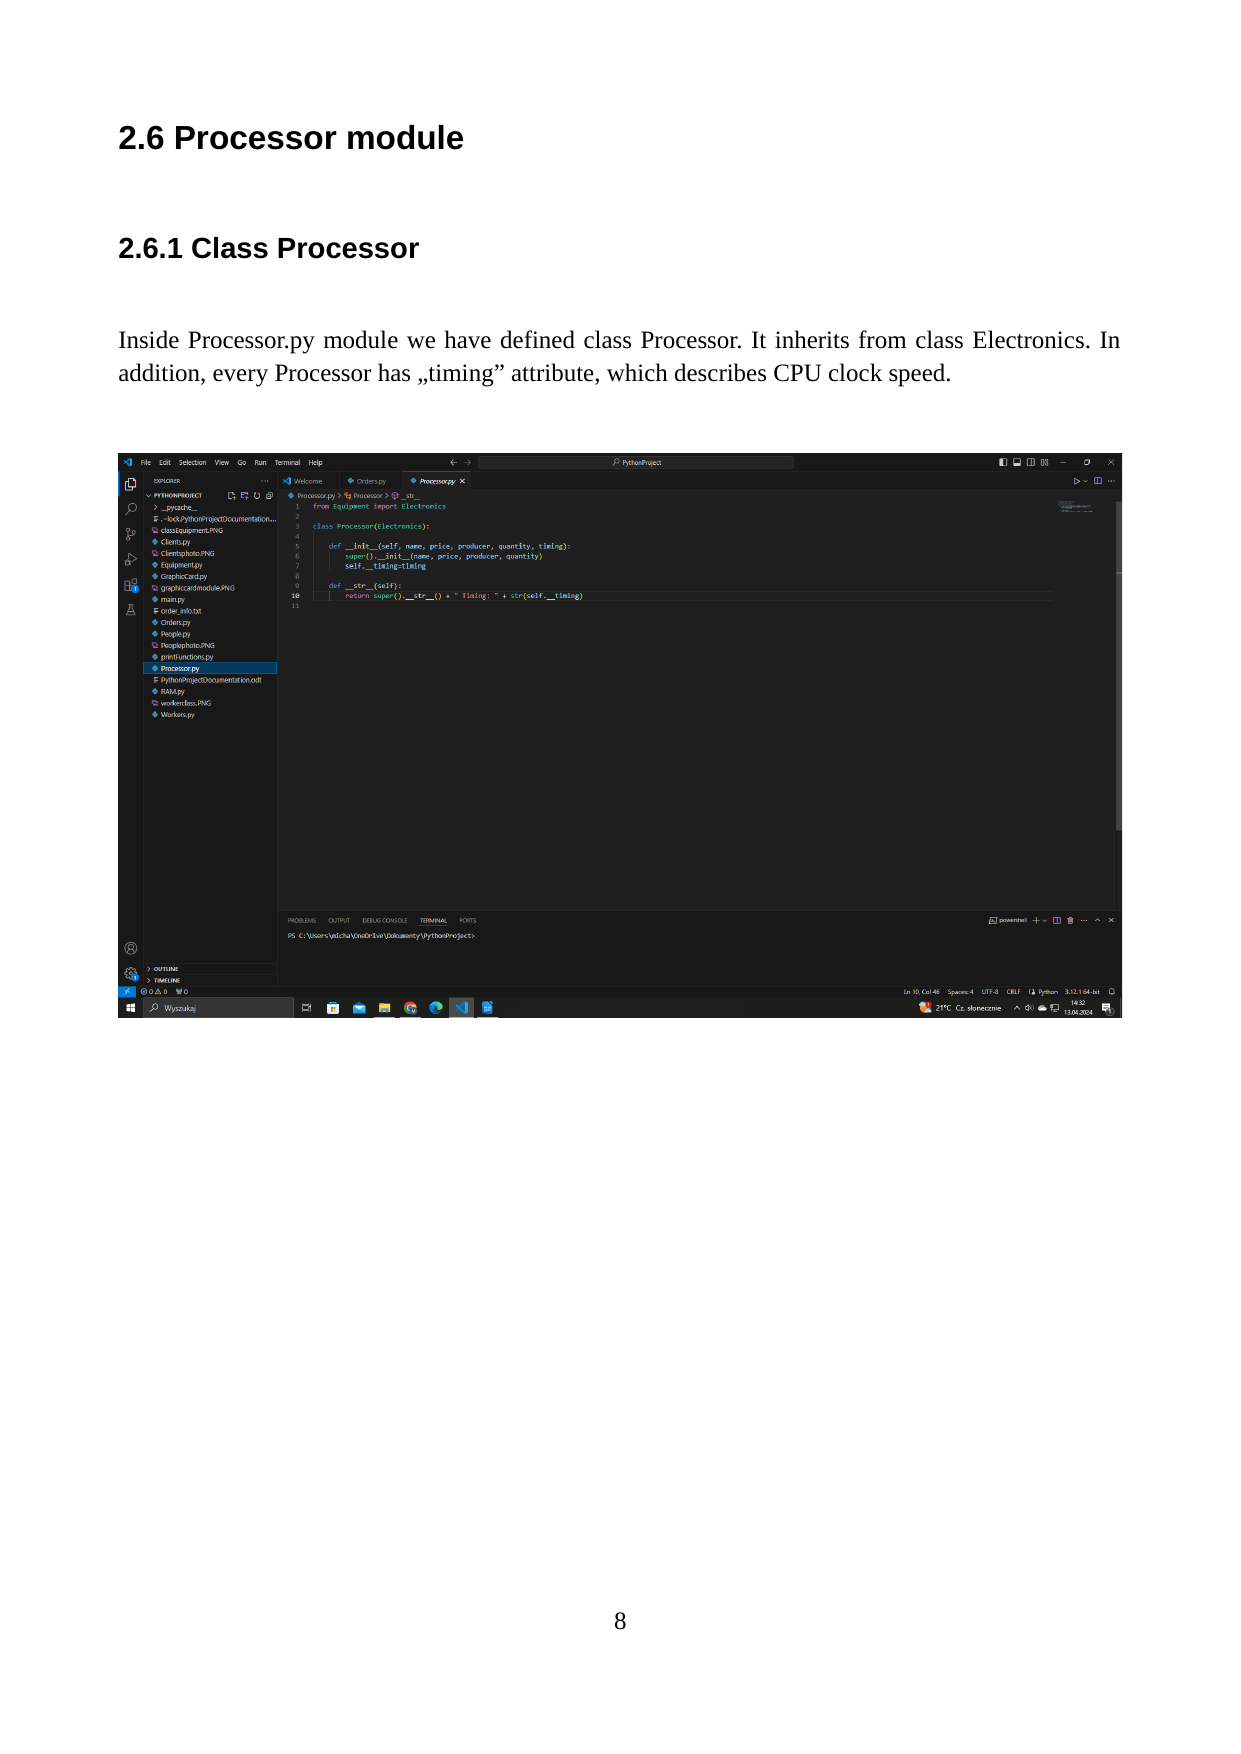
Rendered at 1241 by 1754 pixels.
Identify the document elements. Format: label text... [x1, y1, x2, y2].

picture [118, 453, 1123, 1018]
subtitle 2.6 Processor module [118, 118, 1122, 157]
subtitle 2.6.1 Class Processor [118, 231, 1122, 265]
text Inside Processor.py module we have defined class Processor. It inherits from class Electronics. In addition, every Processor has „timing” attribute, which describes CPU clock speed. [118, 325, 1122, 387]
